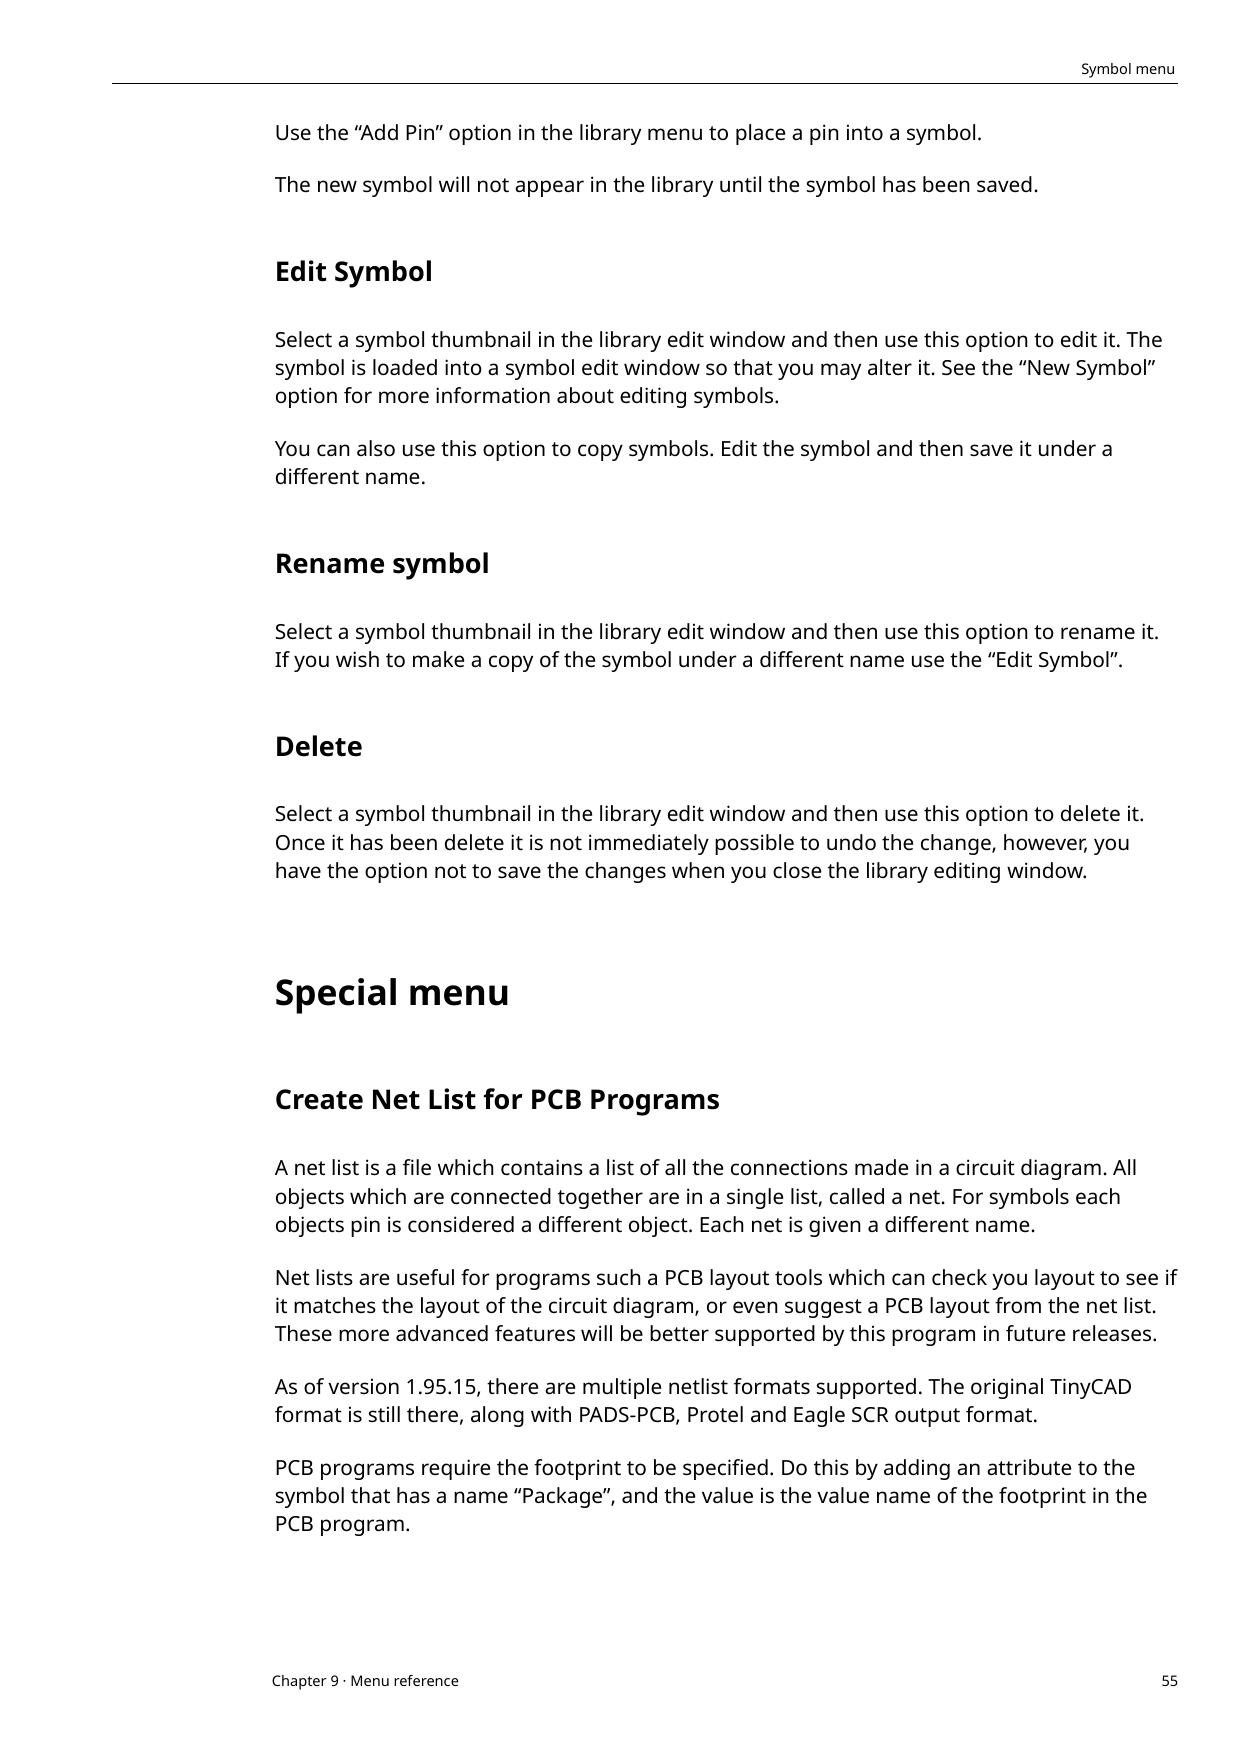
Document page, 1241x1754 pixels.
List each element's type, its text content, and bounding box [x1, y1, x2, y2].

text Select a symbol thumbnail in the library edit window and then use this option to rename it. If you wish to make a copy of the symbol under a different name use the “Edit Symbol”. [274, 617, 1178, 674]
subtitle Create Net List for PCB Programs [274, 1081, 1178, 1118]
text As of version 1.95.15, there are multiple netlist formats supported. The original TinyCAD format is still there, along with PADS-PCB, Protel and Eagle SCR output format. [274, 1372, 1178, 1429]
subtitle Edit Symbol [274, 252, 1178, 289]
text You can also use this option to copy symbols. Edit the symbol and then save it under a different name. [274, 434, 1178, 491]
text PCB programs require the footprint to be specified. Do this by adding an attribute to the symbol that has a name “Package”, and the value is the value name of the footprint in the PCB program. [274, 1453, 1178, 1538]
text The new symbol will not appear in the library until the symbol has been saved. [274, 171, 1178, 199]
text Select a symbol thumbnail in the library edit window and then use this option to delete it. Once it has been delete it is not immediately possible to undo the change, however, you have the option not to save the changes when you close the library editing window. [274, 799, 1178, 885]
text Net lists are useful for programs such a PCB layout tools which can check you layout to see if it matches the layout of the circuit diagram, or even suggest a PCB layout from the net list. These more advanced features will be better supported by this program in future releases. [274, 1263, 1178, 1348]
text A net list is a file which contains a list of all the connections made in a circuit diagram. All objects which are connected together are in a single list, called a net. For symbols each objects pin is considered a different object. Each net is given a different name. [274, 1153, 1178, 1239]
subtitle Special menu [274, 968, 1178, 1016]
subtitle Rename symbol [274, 544, 1178, 581]
subtitle Delete [274, 727, 1178, 764]
text Select a symbol thumbnail in the library edit window and then use this option to edit it. The symbol is loaded into a symbol edit window so that you may alter it. See the “New Symbol” option for more information about editing symbols. [274, 325, 1178, 410]
text Use the “Add Pin” option in the library menu to place a pin into a symbol. [274, 118, 1178, 147]
